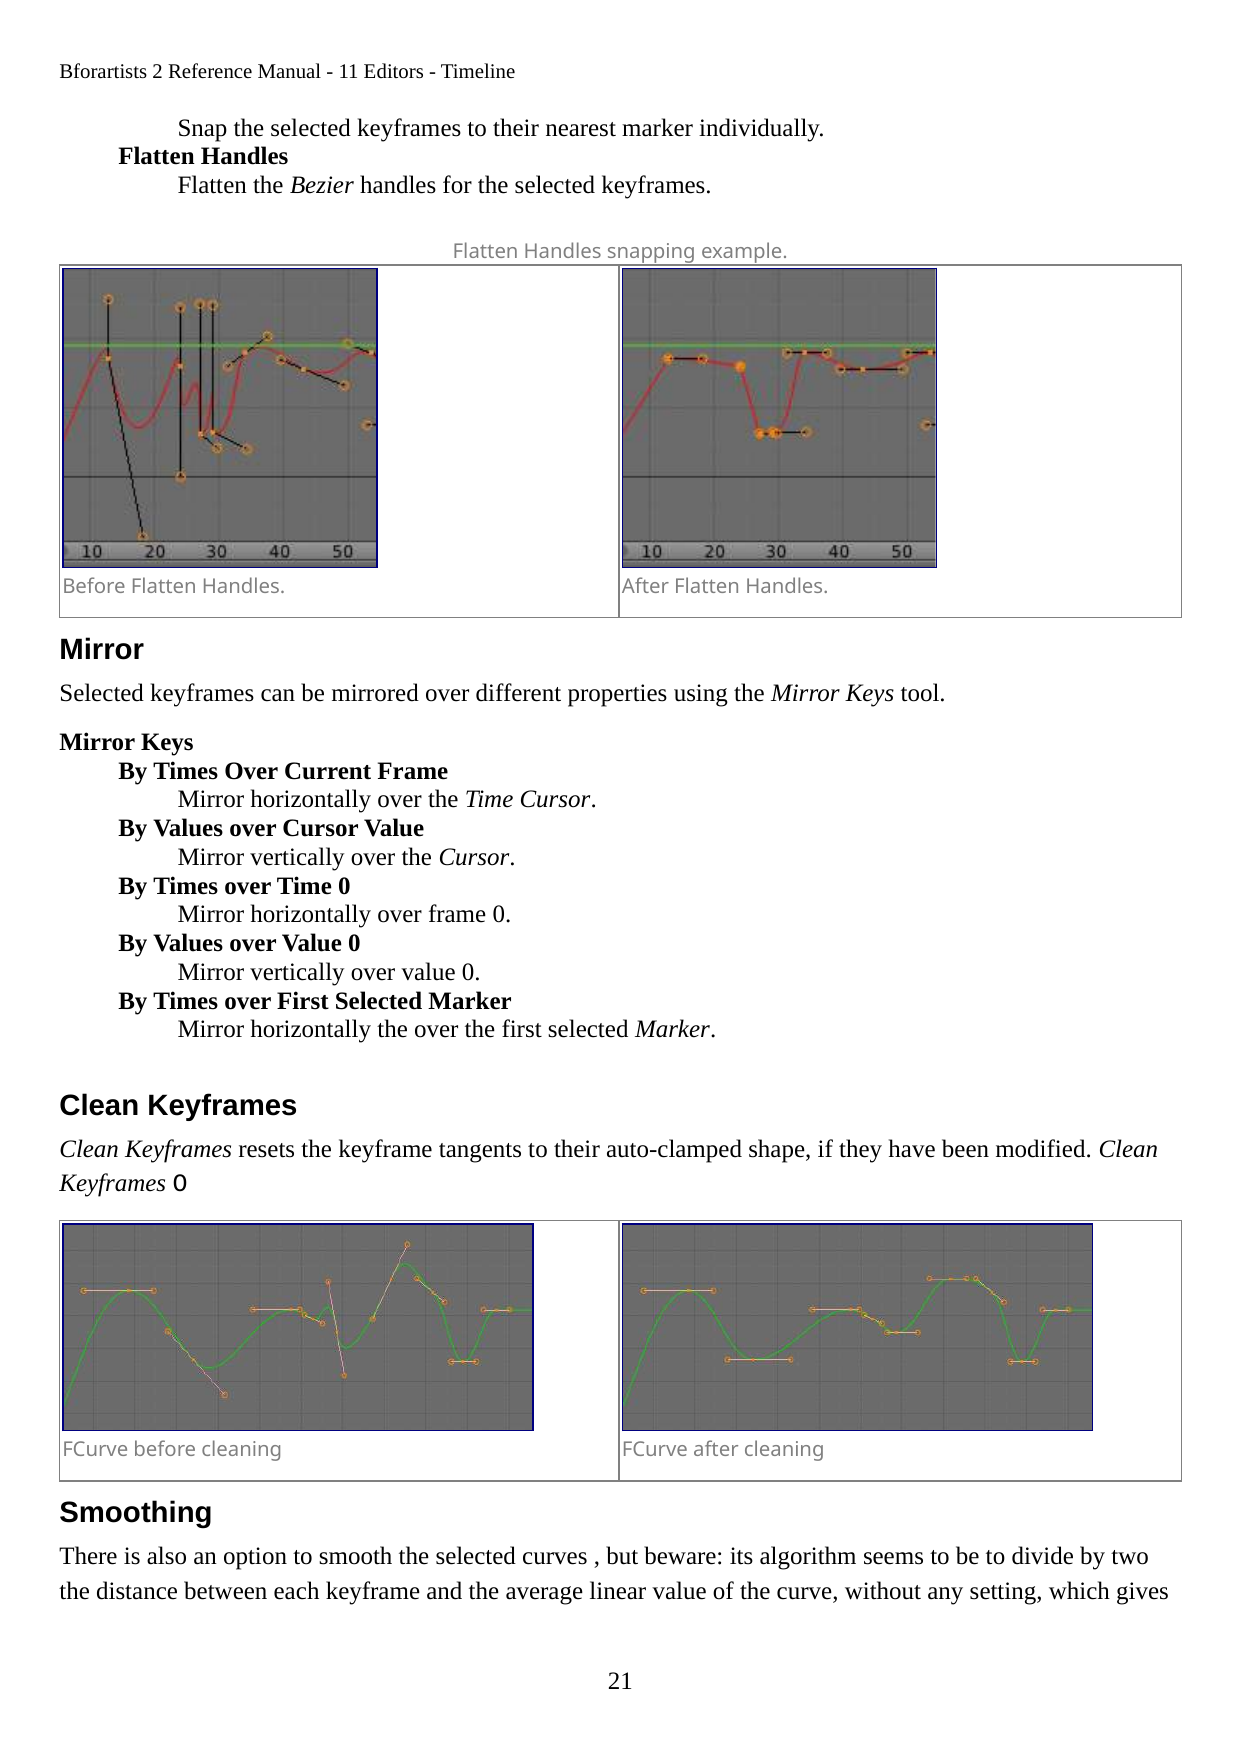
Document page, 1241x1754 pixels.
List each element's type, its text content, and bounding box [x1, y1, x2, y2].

list Snap the selected keyframes to their nearest marker individually. [177, 113, 1181, 141]
text Clean Keyframes resets the keyframe tangents to their auto-clamped shape, if they have been modified. Clean Keyframes O [59, 1134, 1181, 1199]
table_header Before Flatten Handles. [60, 266, 618, 617]
subtitle Smoothing [59, 1495, 1181, 1529]
list Mirror horizontally the over the first selected Marker. [177, 1014, 1181, 1043]
list Mirror vertically over value 0. [177, 957, 1181, 986]
picture [64, 1225, 532, 1430]
text Flatten Handles snapping example. [59, 233, 1181, 264]
table_header FCurve before cleaning [60, 1221, 618, 1480]
text Selected keyframes can be mirrored over different properties using the Mirror Keys tool. [59, 678, 1181, 707]
table_header After Flatten Handles. [620, 266, 1181, 617]
table_header FCurve after cleaning [620, 1221, 1181, 1480]
subtitle Mirror Keys [59, 727, 1181, 756]
subtitle By Times over Time 0 [118, 871, 1181, 899]
subtitle By Times Over Current Frame [118, 756, 1181, 784]
list Mirror horizontally over the Time Cursor. [177, 784, 1181, 813]
picture [623, 1225, 1092, 1430]
list Flatten the Bezier handles for the selected keyframes. [177, 170, 1181, 199]
subtitle By Values over Cursor Value [118, 813, 1181, 842]
picture [623, 269, 936, 567]
subtitle Clean Keyframes [59, 1087, 1181, 1121]
subtitle Mirror [59, 632, 1181, 666]
picture [64, 269, 376, 567]
subtitle By Values over Value 0 [118, 928, 1181, 957]
text There is also an option to smooth the selected curves , but beware: its algorithm seems to be to divide by two the distance between each keyframe and the average linear value of the curve, without any setting, which gives [59, 1541, 1181, 1604]
list Mirror horizontally over frame 0. [177, 899, 1181, 928]
list Mirror vertically over the Cursor. [177, 842, 1181, 871]
subtitle Flatten Handles [118, 141, 1181, 170]
subtitle By Times over First Selected Marker [118, 986, 1181, 1014]
